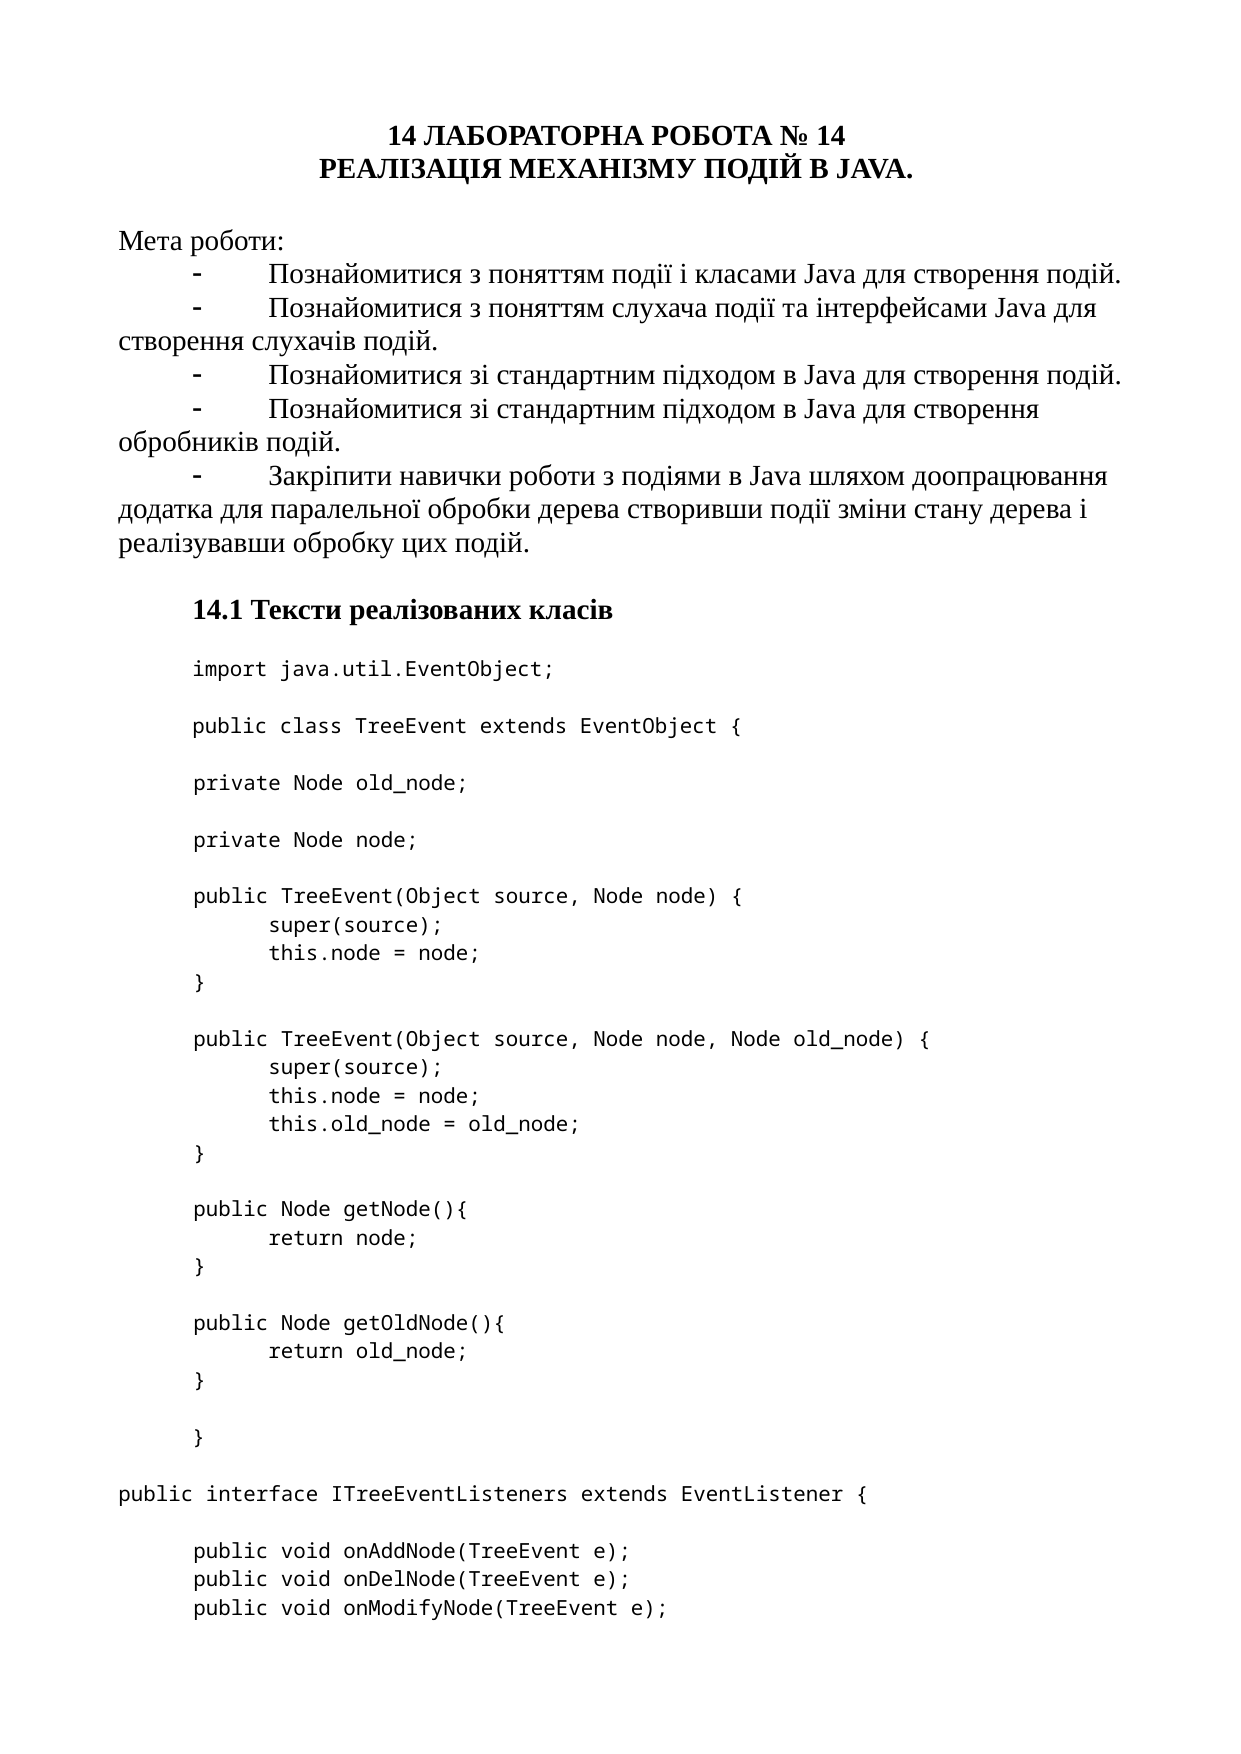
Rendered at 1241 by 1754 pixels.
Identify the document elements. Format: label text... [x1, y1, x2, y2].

list Познайомитися зі стандартним підходом в Java для створення обробників подій. [118, 391, 1122, 458]
text this.node = node; [118, 1081, 1122, 1109]
text } [118, 967, 1122, 995]
text } [118, 1251, 1122, 1280]
list Закріпити навички роботи з подіями в Java шляхом доопрацювання додатка для паралельної обробки дерева створивши події зміни стану дерева і реалізувавши обробку цих подій. [118, 458, 1122, 559]
text return old_node; [118, 1337, 1122, 1365]
text super(source); [118, 910, 1122, 938]
text public TreeEvent(Object source, Node node) { [118, 882, 1122, 910]
text } [118, 1138, 1122, 1166]
text public Node getOldNode(){ [118, 1308, 1122, 1337]
text private Node old_node; [118, 768, 1122, 796]
text return node; [118, 1223, 1122, 1251]
text public void onDelNode(TreeEvent e); [118, 1564, 1122, 1593]
text private Node node; [118, 825, 1122, 853]
text this.node = node; [118, 938, 1122, 967]
text } [118, 1422, 1122, 1450]
list Познайомитися з поняттям події і класами Java для створення подій. [118, 256, 1122, 290]
list Познайомитися зі стандартним підходом в Java для створення подій. [118, 357, 1122, 391]
text public Node getNode(){ [118, 1194, 1122, 1223]
text public class TreeEvent extends EventObject { [118, 711, 1122, 739]
text public void onAddNode(TreeEvent e); [118, 1536, 1122, 1564]
text public interface ITreeEventListeners extends EventListener { [118, 1479, 1122, 1507]
text Мета роботи: [118, 223, 1122, 256]
text public TreeEvent(Object source, Node node, Node old_node) { [118, 1024, 1122, 1052]
text public void onModifyNode(TreeEvent e); [118, 1593, 1122, 1621]
text import java.util.EventObject; [118, 654, 1122, 683]
subtitle 14 ЛАБОРАТОРНА РОБОТА № 14 РЕАЛІЗАЦІЯ МЕХАНІЗМУ подій в Java. [193, 118, 1039, 185]
text 14.1 Тексти реалізованих класів [118, 592, 1122, 626]
list Познайомитися з поняттям слухача події та інтерфейсами Java для створення слухачів подій. [118, 290, 1122, 357]
text this.old_node = old_node; [118, 1109, 1122, 1138]
text super(source); [118, 1052, 1122, 1081]
text } [118, 1365, 1122, 1393]
